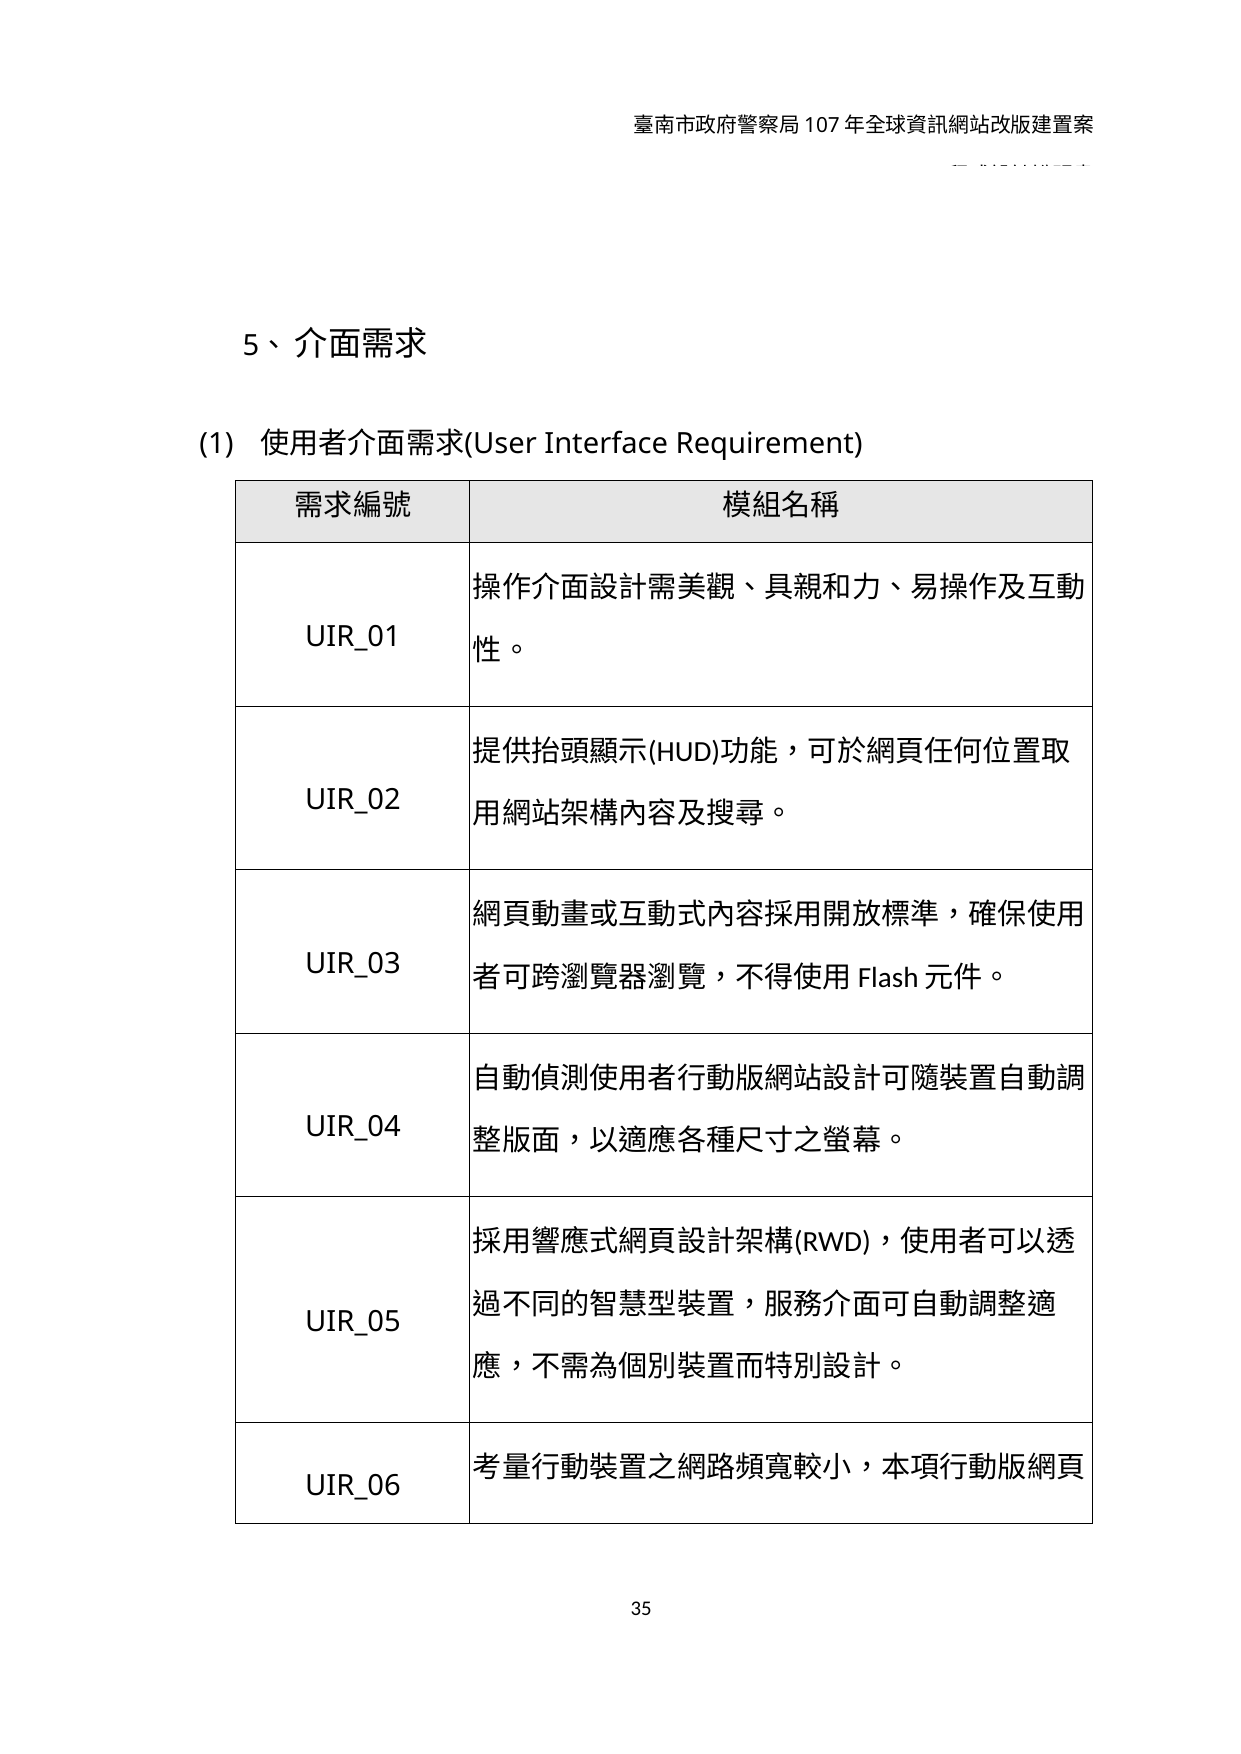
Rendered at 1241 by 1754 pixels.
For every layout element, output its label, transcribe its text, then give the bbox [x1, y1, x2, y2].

table_cell UIR_0­3 [236, 870, 469, 1033]
table_cell 採用響應式網頁設計架構(RWD)，使用者可以透過不同的智慧型裝置，服務介面可自動調整適應，不需為個別裝置而特別設計。 [470, 1197, 1092, 1422]
table_cell UIR_0­6 [236, 1423, 469, 1523]
table_cell UIR_01 [236, 543, 469, 706]
table_cell 操作介面設計需美觀、具親和力、易操作及互動性。 [470, 543, 1092, 706]
table_cell 提供抬頭顯示(HUD)功能，可於網頁任何位置取用網站架構內容及搜尋。 [470, 707, 1092, 869]
table_cell 自動偵測使用者行動版網站設計可隨裝置自動調整版面，以適應各種尺寸之螢幕。 [470, 1034, 1092, 1196]
table_header 需求編號 [236, 481, 469, 542]
table_cell UIR_0­2 [236, 707, 469, 869]
table_cell 考量行動裝置之網路頻寬較小，本項行動版網頁 [470, 1423, 1092, 1523]
table_cell UIR_0­4 [236, 1034, 469, 1196]
subtitle 使用者介面需求(User Interface Requirement) [233, 399, 1063, 461]
subtitle 介面需求 [242, 299, 1063, 361]
table_cell UIR_0­5 [236, 1197, 469, 1422]
table_header 模組名稱 [470, 481, 1092, 542]
table_cell 網頁動畫或互動式內容採用開放標準，確保使用者可跨瀏覽器瀏覽，不得使用Flash元件。 [470, 870, 1092, 1033]
